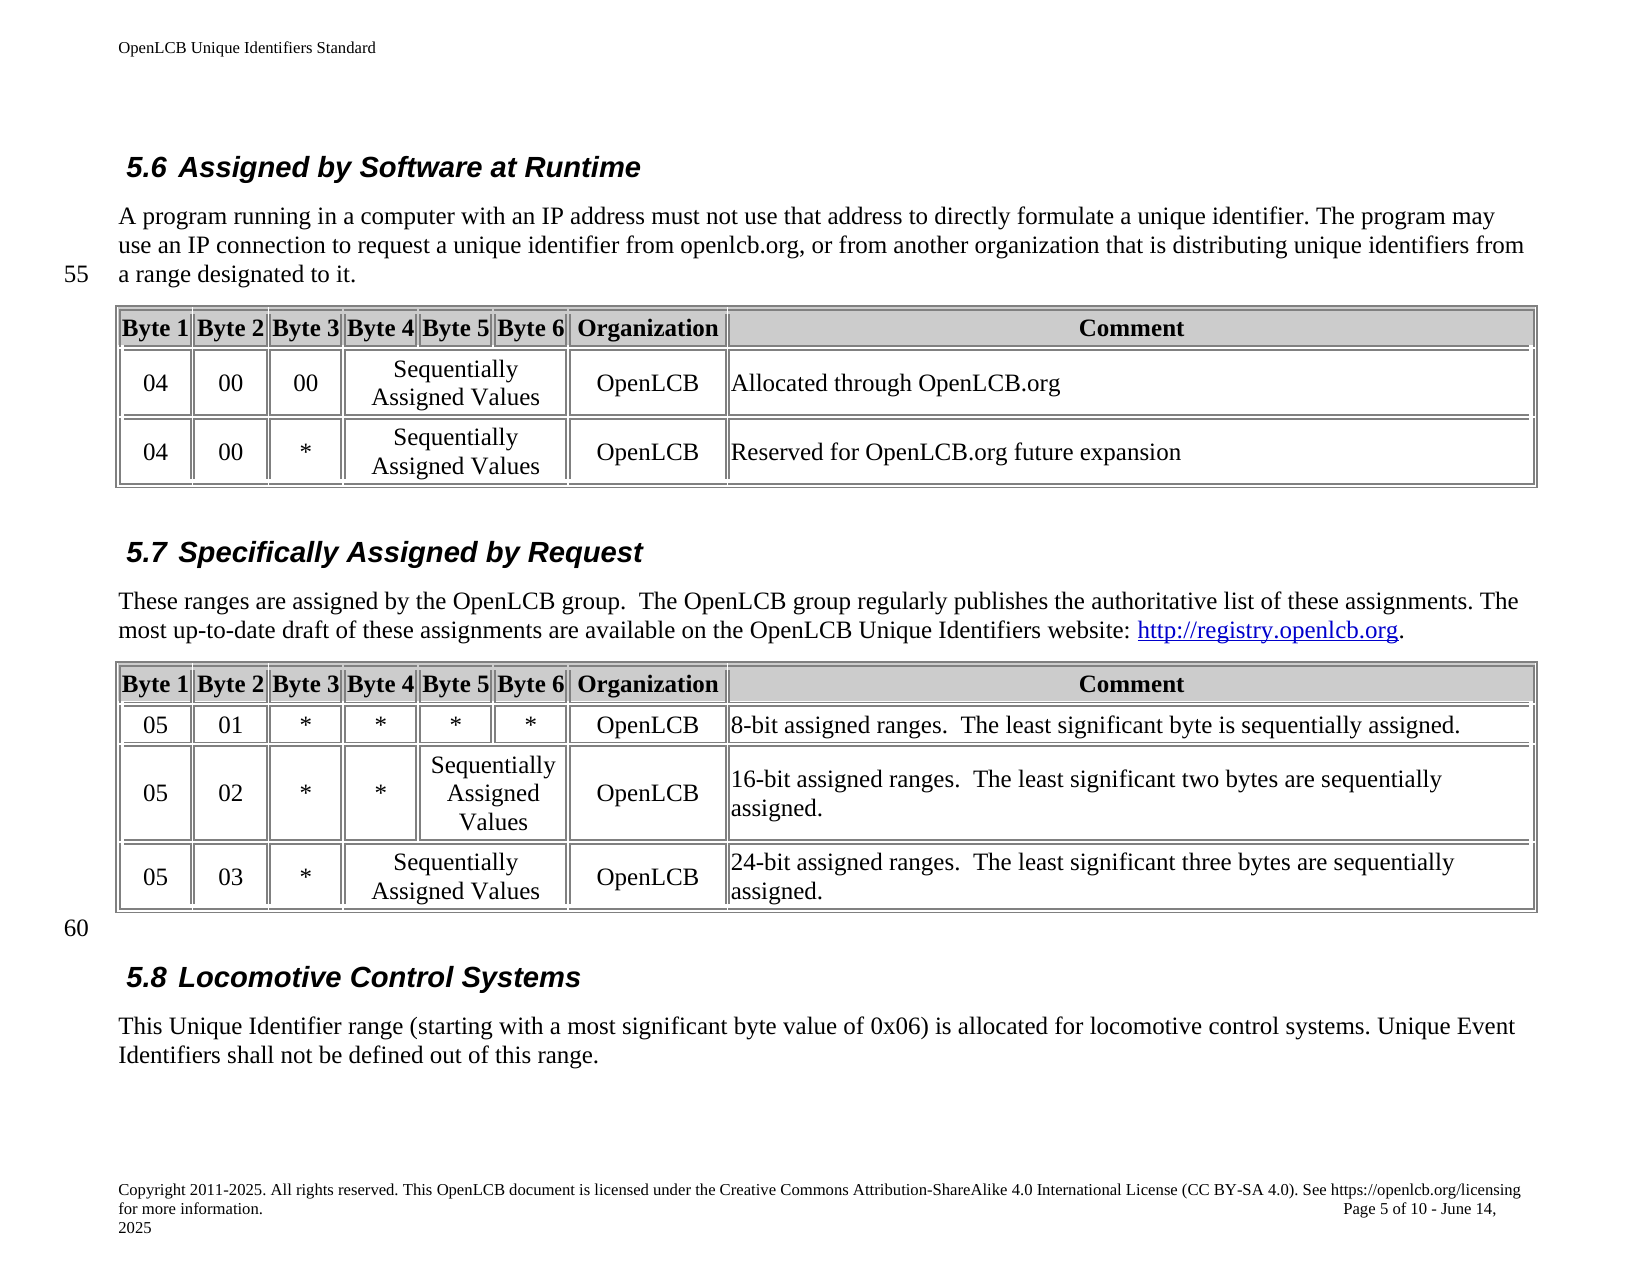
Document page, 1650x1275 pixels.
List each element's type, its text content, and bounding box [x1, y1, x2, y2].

table_header Organization [568, 307, 727, 345]
table_cell Sequentially Assigned Values [421, 747, 565, 839]
table_cell 00 [193, 420, 268, 483]
table_header Byte 1 [121, 311, 192, 345]
table_header Comment [728, 311, 1533, 345]
table_cell 02 [195, 747, 266, 839]
table_cell 01 [195, 707, 266, 741]
text A program running in a computer with an IP address must not use that address to directly formulate a unique identifier. The program may use an IP connection to request a unique identifier from openlcb.org, or from another organization that is distributing unique identifiers from a range designated to it. [118, 201, 1532, 287]
table_cell 8-bit assigned ranges. The least significant byte is sequentially assigned. [728, 701, 1535, 741]
table_cell OpenLCB [571, 351, 725, 414]
subtitle Specifically Assigned by Request [118, 535, 1532, 568]
table_cell * [271, 747, 340, 839]
table_cell OpenLCB [571, 707, 725, 741]
table_header Byte 1 [121, 667, 192, 701]
table_header Byte 4 [343, 307, 418, 345]
table_cell 04 [118, 345, 192, 414]
table_cell 00 [195, 351, 266, 414]
table_header Byte 3 [269, 663, 343, 701]
table_cell 05 [118, 741, 192, 839]
table_cell 03 [193, 845, 268, 908]
table_cell * [271, 707, 340, 741]
table_cell * [269, 414, 343, 483]
table_header Comment [728, 667, 1533, 701]
table_cell 16-bit assigned ranges. The least significant two bytes are sequentially assigned. [728, 741, 1535, 839]
table_cell * [496, 707, 565, 741]
table_cell * [421, 707, 490, 741]
table_cell 05 [118, 839, 192, 908]
table_header Byte 4 [343, 663, 418, 701]
table_cell * [346, 747, 415, 839]
text These ranges are assigned by the OpenLCB group. The OpenLCB group regularly publishes the authoritative list of these assignments. The most up-to-date draft of these assignments are available on the OpenLCB Unique Identifiers website: http://registry.openlcb.org. [118, 586, 1532, 643]
table_cell Sequentially Assigned Values [343, 414, 568, 483]
table_header Byte 6 [493, 307, 568, 345]
table_header Byte 2 [193, 311, 268, 345]
table_header Byte 5 [418, 663, 493, 701]
table_cell * [269, 839, 343, 908]
table_header Organization [568, 663, 727, 701]
subtitle Assigned by Software at Runtime [118, 150, 1532, 183]
text This Unique Identifier range (starting with a most significant byte value of 0x06) is allocated for locomotive control systems. Unique Event Identifiers shall not be defined out of this range. [118, 1011, 1532, 1068]
table_cell OpenLCB [568, 414, 727, 483]
table_cell 00 [271, 351, 340, 414]
table_cell * [346, 707, 415, 741]
table_cell 24-bit assigned ranges. The least significant three bytes are sequentially assigned. [728, 839, 1535, 908]
table_cell Reserved for OpenLCB.org future expansion [728, 414, 1535, 483]
table_cell 05 [118, 701, 192, 741]
table_header Byte 3 [269, 307, 343, 345]
table_cell Sequentially Assigned Values [343, 839, 568, 908]
subtitle Locomotive Control Systems [118, 960, 1532, 993]
table_cell Allocated through OpenLCB.org [728, 345, 1535, 414]
table_header Byte 2 [193, 667, 268, 701]
table_cell OpenLCB [568, 839, 727, 908]
table_cell 04 [118, 414, 192, 483]
table_cell Sequentially Assigned Values [346, 351, 565, 414]
table_cell OpenLCB [571, 747, 725, 839]
table_header Byte 5 [418, 307, 493, 345]
table_header Byte 6 [493, 663, 568, 701]
